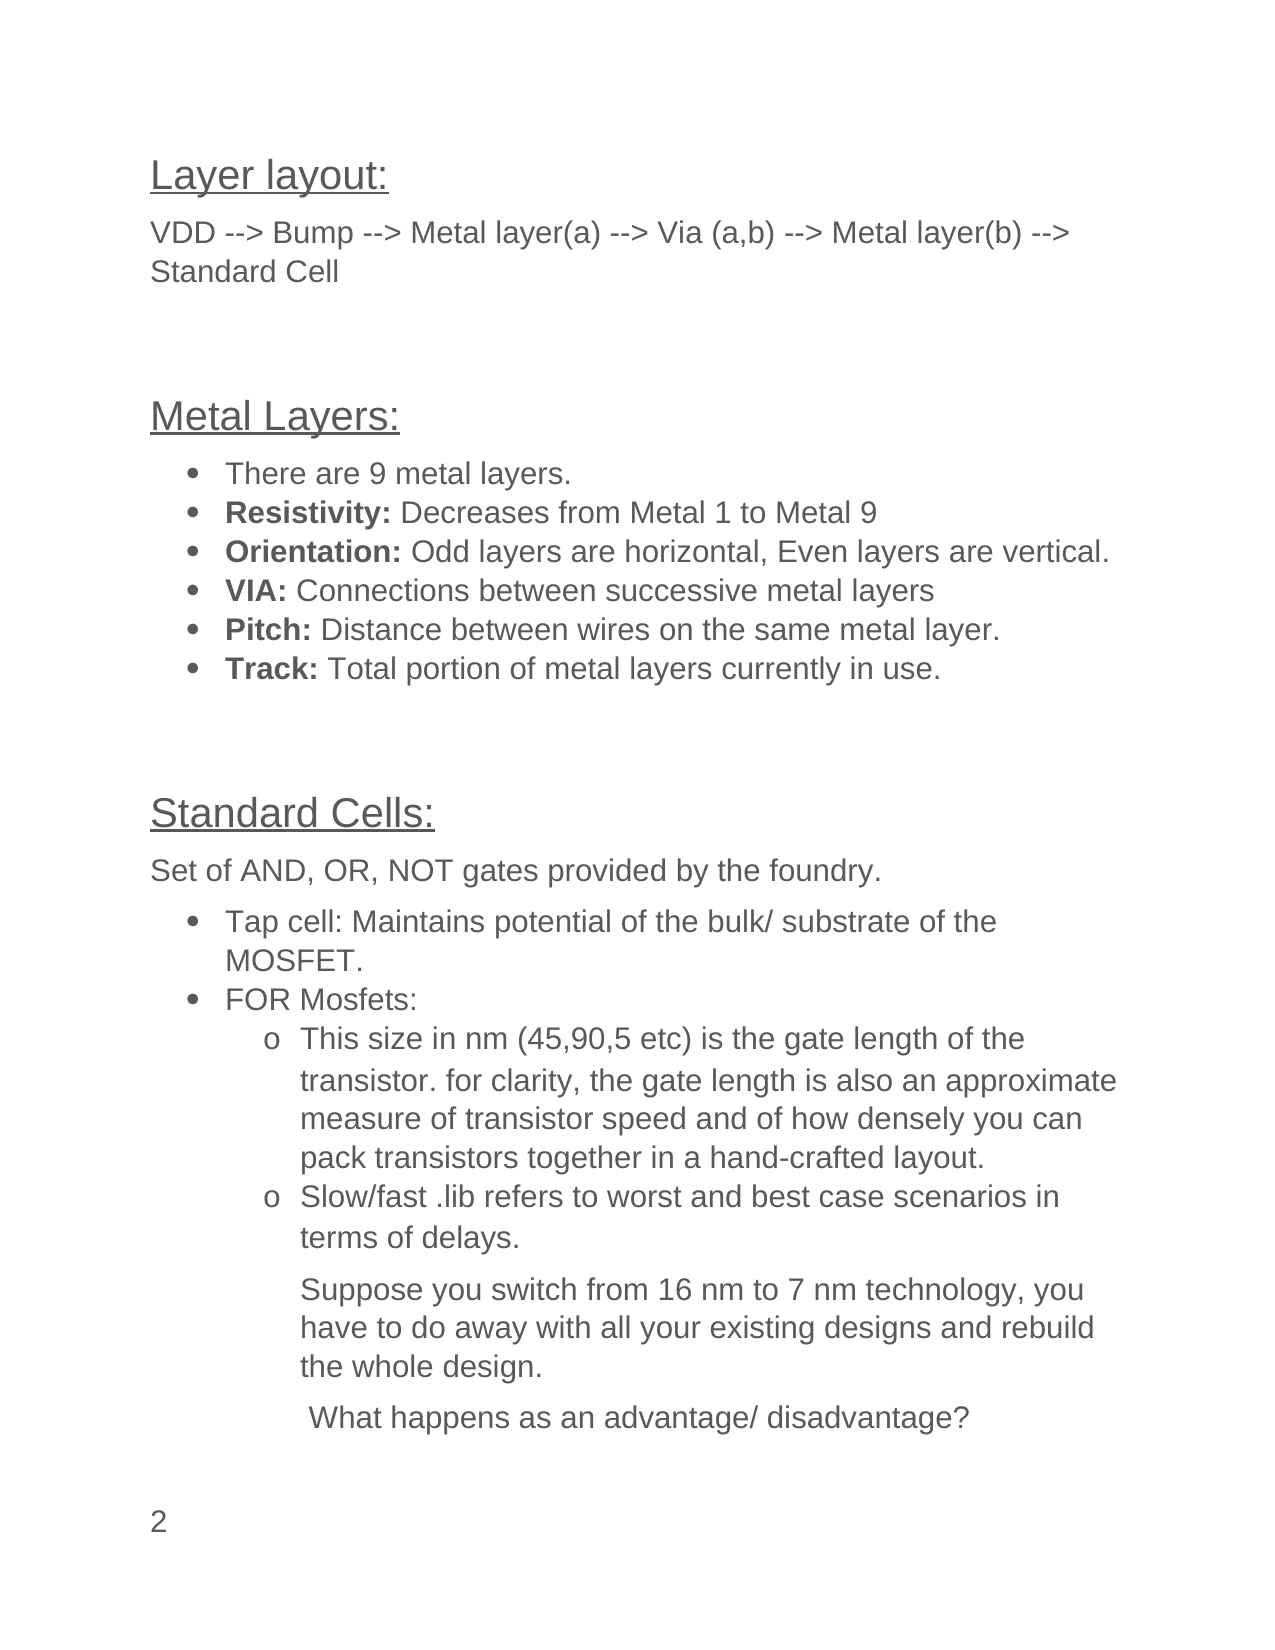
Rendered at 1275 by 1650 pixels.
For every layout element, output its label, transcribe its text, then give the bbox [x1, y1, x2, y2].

list Tap cell: Maintains potential of the bulk/ substrate of the MOSFET. [187, 903, 1125, 978]
text VDD --> Bump --> Metal layer(a) --> Via (a,b) --> Metal layer(b) --> Standard Cell [150, 214, 1125, 289]
subtitle Metal Layers: [150, 391, 1125, 439]
list This size in nm (45,90,5 etc) is the gate length of the transistor. for clarity, the gate length is also an approximate measure of transistor speed and of how densely you can pack transistors together in a hand-crafted layout. [262, 1020, 1125, 1175]
text Set of AND, OR, NOT gates provided by the foundry. [150, 852, 1125, 888]
list Resistivity: Decreases from Metal 1 to Metal 9 [187, 494, 1125, 530]
list VIA: Connections between successive metal layers [187, 572, 1125, 608]
list Pitch: Distance between wires on the same metal layer. [187, 611, 1125, 647]
text Suppose you switch from 16 nm to 7 nm technology, you have to do away with all your existing designs and rebuild the whole design. [300, 1271, 1125, 1384]
list There are 9 metal layers. [187, 455, 1125, 491]
text What happens as an advantage/ disadvantage? [300, 1399, 1125, 1435]
list Track: Total portion of metal layers currently in use. [187, 650, 1125, 686]
list Orientation: Odd layers are horizontal, Even layers are vertical. [187, 533, 1125, 569]
subtitle Standard Cells: [150, 788, 1125, 836]
list FOR Mosfets: [187, 981, 1125, 1017]
subtitle Layer layout: [150, 150, 1125, 198]
list Slow/fast .lib refers to worst and best case scenarios in terms of delays. [262, 1178, 1125, 1255]
